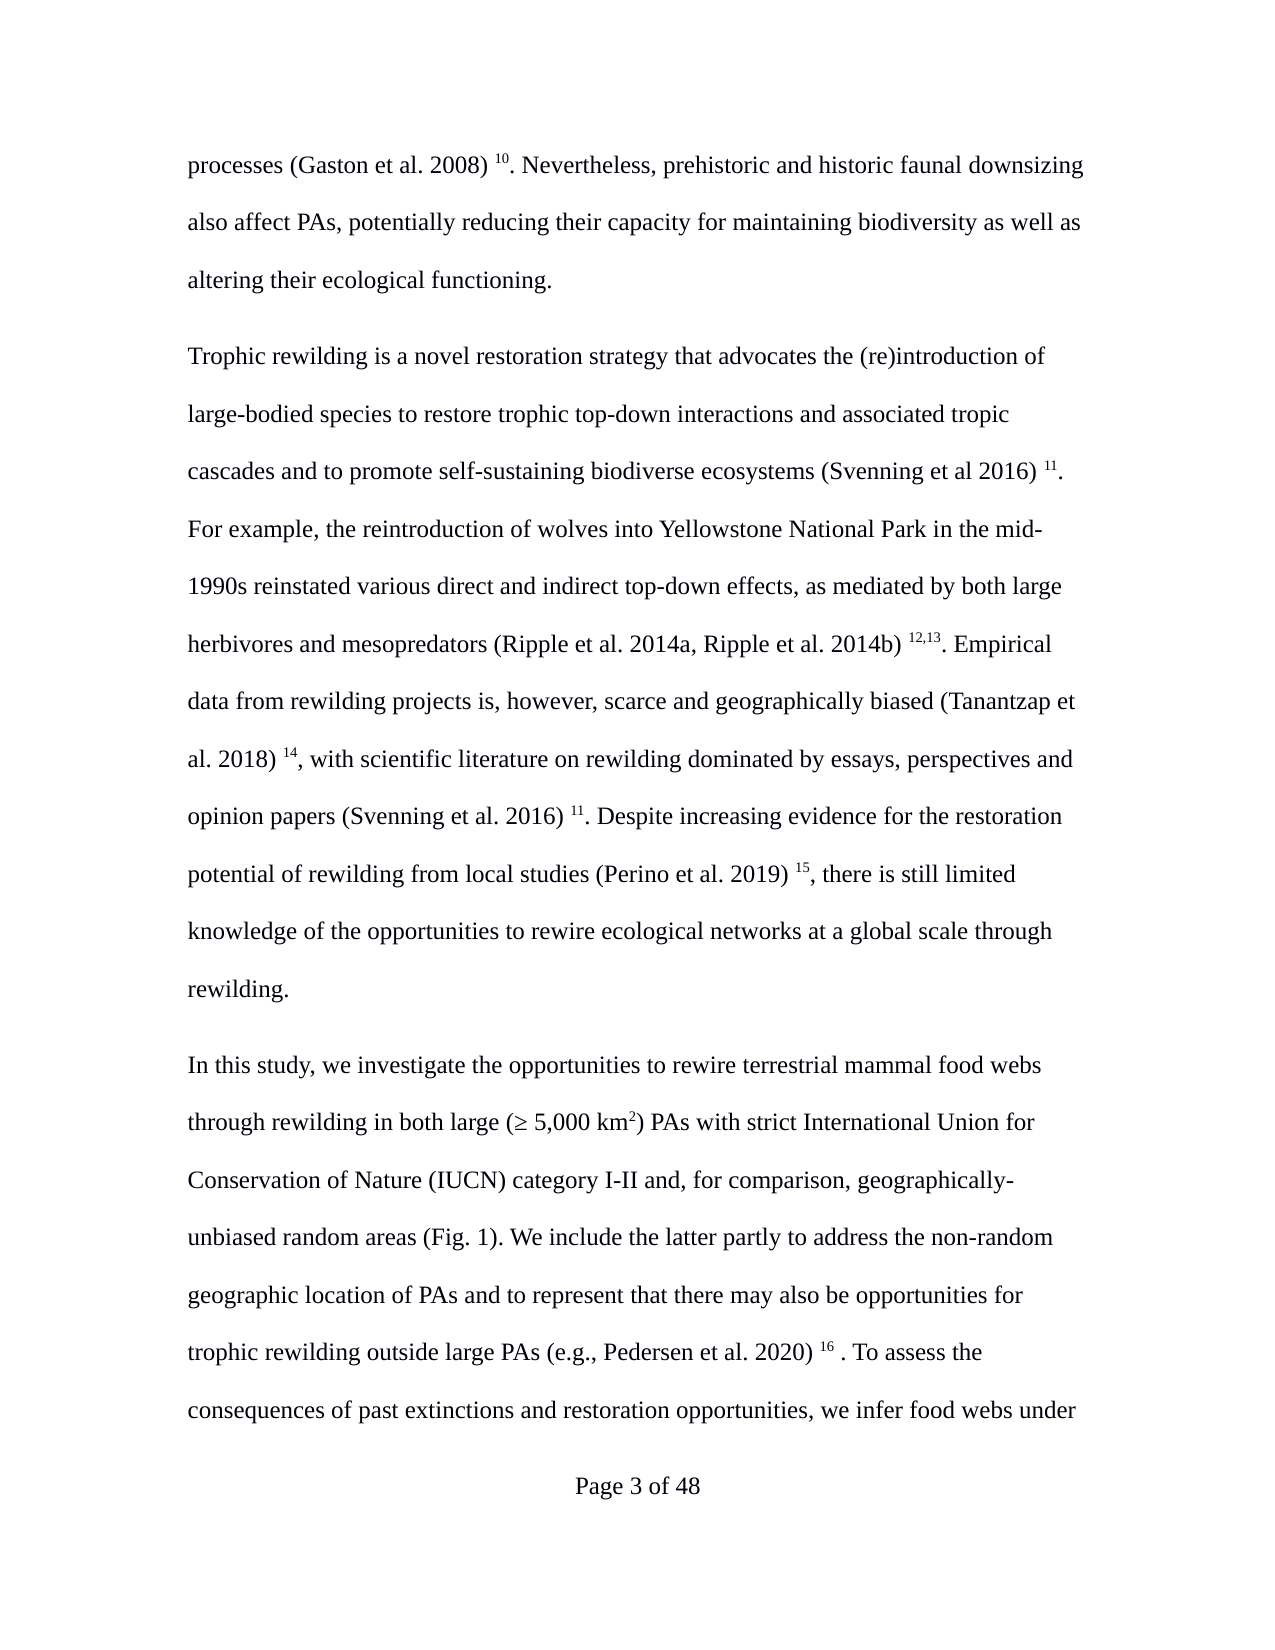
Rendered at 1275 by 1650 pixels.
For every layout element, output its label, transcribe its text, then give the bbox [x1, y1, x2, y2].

text Trophic rewilding is a novel restoration strategy that advocates the (re)introduction of large-bodied species to restore trophic top-down interactions and associated tropic cascades and to promote self-sustaining biodiverse ecosystems (Svenning et al 2016) 11⁠. For example, the reintroduction of wolves into Yellowstone National Park in the mid-1990s reinstated various direct and indirect top-down effects, as mediated by both large herbivores and mesopredators (Ripple et al. 2014a, Ripple et al. 2014b) 12,13⁠. Empirical data from rewilding projects is, however, scarce and geographically biased (Tanantzap et al. 2018) 14⁠, with scientific literature on rewilding dominated by essays, perspectives and opinion papers (Svenning et al. 2016) 11⁠. Despite increasing evidence for the restoration potential of rewilding from local studies (Perino et al. 2019) 15⁠, there is still limited knowledge of the opportunities to rewire ecological networks at a global scale through rewilding. [187, 341, 1087, 1002]
text In this study, we investigate the opportunities to rewire terrestrial mammal food webs through rewilding in both large (≥ 5,000 km2) PAs with strict International Union for Conservation of Nature (IUCN) category I-II and, for comparison, geographically-unbiased random areas (Fig. 1). We include the latter partly to address the non-random geographic location of PAs and to represent that there may also be opportunities for trophic rewilding outside large PAs (e.g., Pedersen et al. 2020) 16⁠ . To assess the consequences of past extinctions and restoration opportunities, we infer food webs under [187, 1050, 1087, 1424]
text processes (Gaston et al. 2008) 10⁠. Nevertheless, prehistoric and historic faunal downsizing also affect PAs, potentially reducing their capacity for maintaining biodiversity as well as altering their ecological functioning. [187, 150, 1087, 294]
